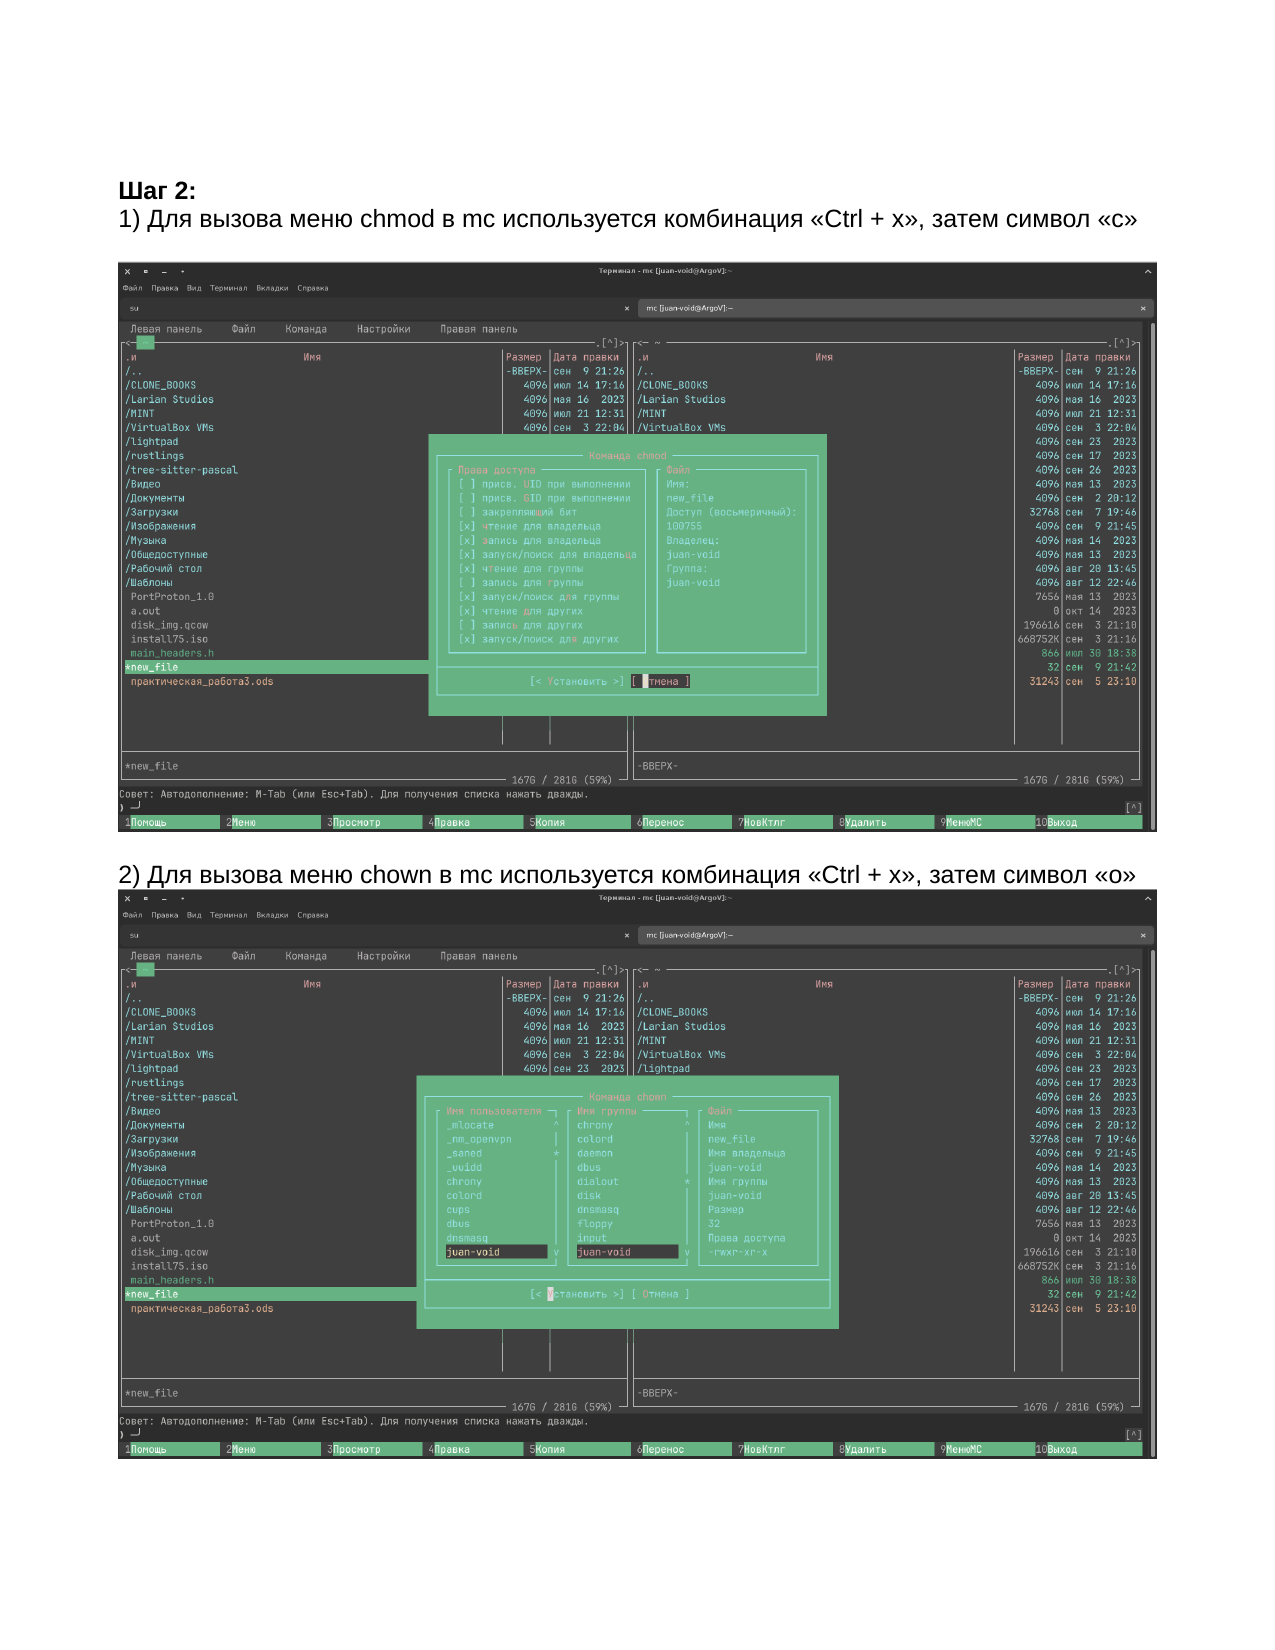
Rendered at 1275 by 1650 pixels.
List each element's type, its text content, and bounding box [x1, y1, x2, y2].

picture [118, 889, 1157, 1459]
text 1) Для вызова меню chmod в mc используется комбинация «Ctrl + x», затем символ «c» [118, 204, 1157, 233]
picture [118, 261, 1157, 832]
text Шаг 2: [118, 176, 1157, 204]
text 2) Для вызова меню chown в mc используется комбинация «Ctrl + x», затем символ «o» [118, 860, 1157, 889]
